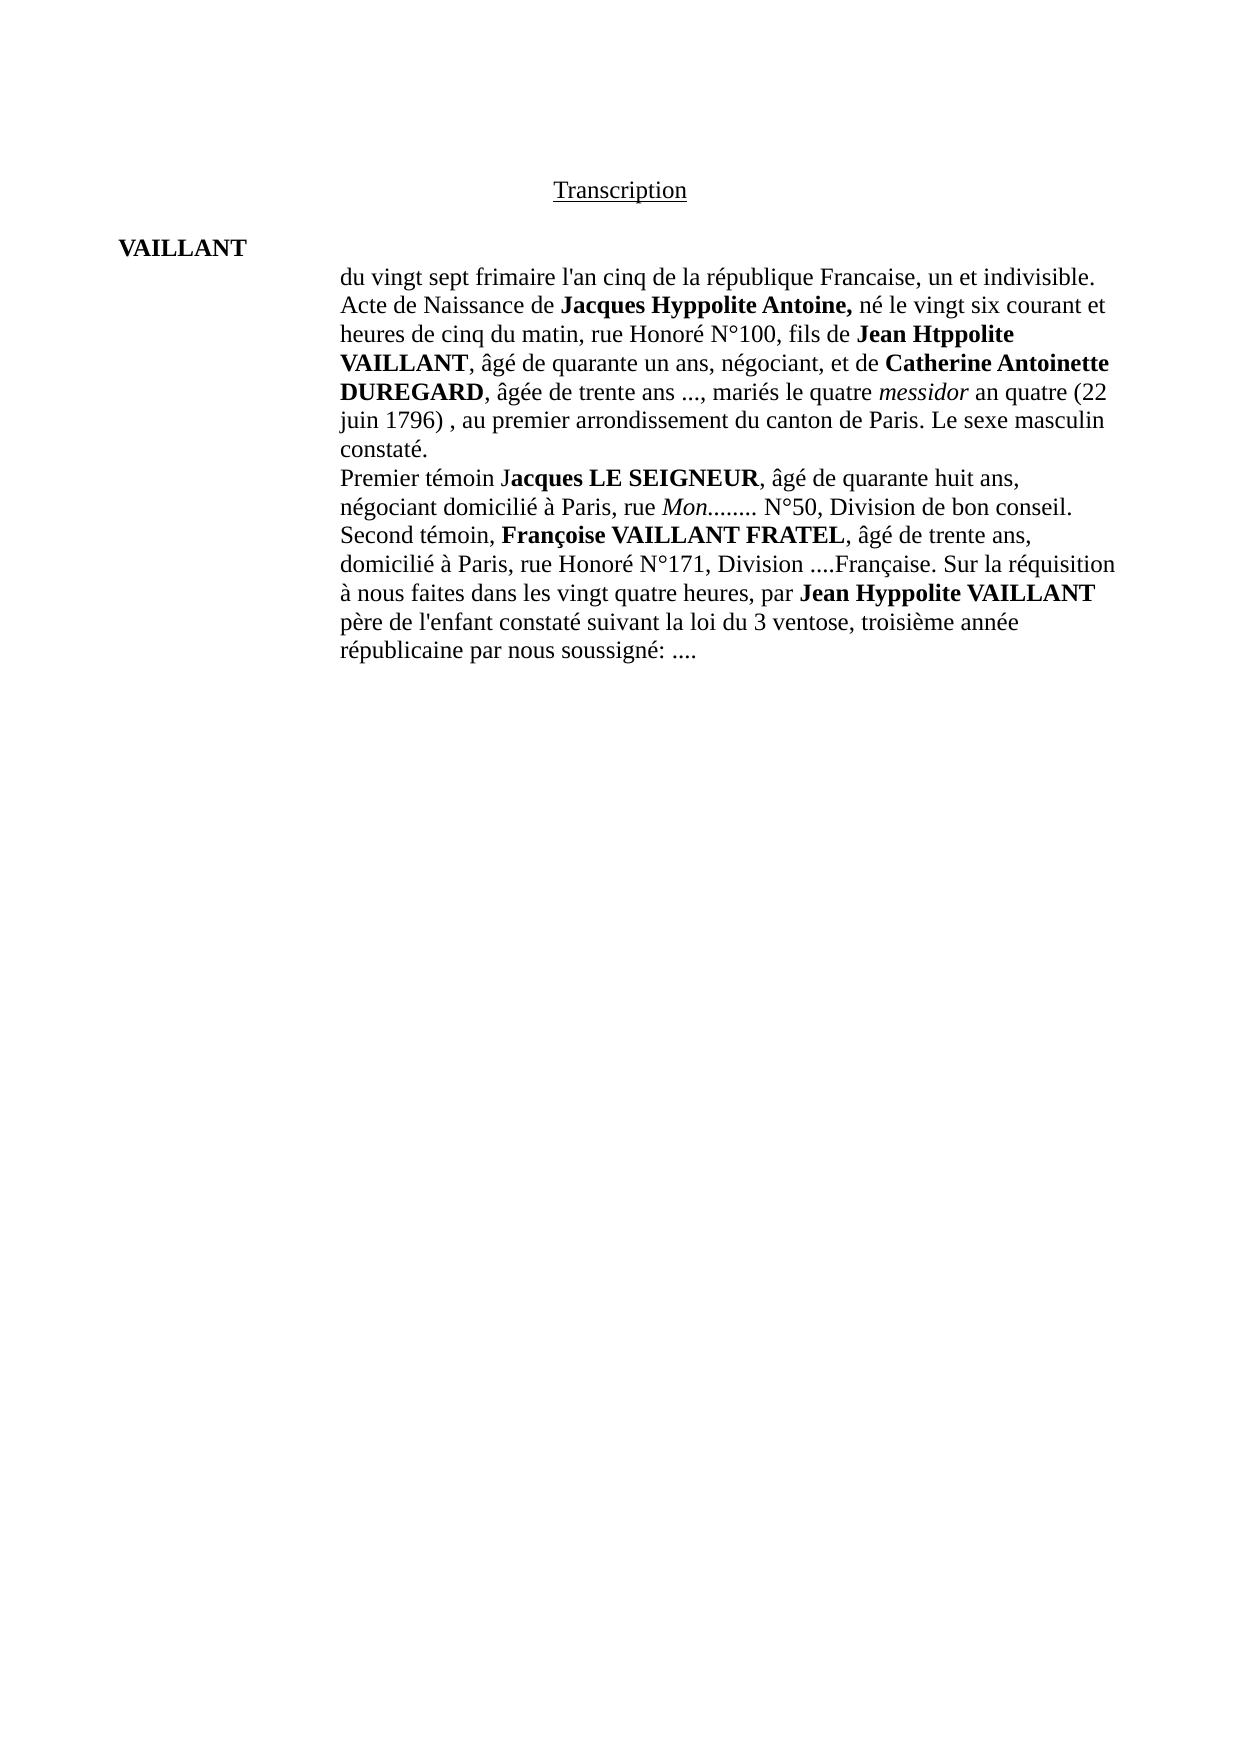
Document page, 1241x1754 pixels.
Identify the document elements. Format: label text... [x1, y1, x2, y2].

text VAILLANT [118, 233, 1122, 262]
text Premier témoin Jacques LE SEIGNEUR, âgé de quarante huit ans, négociant domicilié à Paris, rue Mon........ N°50, Division de bon conseil. Second témoin, Françoise VAILLANT FRATEL, âgé de trente ans, domicilié à Paris, rue Honoré N°171, Division ....Française. Sur la réquisition à nous faites dans les vingt quatre heures, par Jean Hyppolite VAILLANT père de l'enfant constaté suivant la loi du 3 ventose, troisième année républicaine par nous soussigné: .... [340, 463, 1122, 664]
text Acte de Naissance de Jacques Hyppolite Antoine, né le vingt six courant et heures de cinq du matin, rue Honoré N°100, fils de Jean Htppolite VAILLANT, âgé de quarante un ans, négociant, et de Catherine Antoinette DUREGARD, âgée de trente ans ..., mariés le quatre messidor an quatre (22 juin 1796) , au premier arrondissement du canton de Paris. Le sexe masculin constaté. [340, 291, 1122, 463]
text Transcription [118, 176, 1122, 204]
text du vingt sept frimaire l'an cinq de la république Francaise, un et indivisible. [340, 262, 1122, 291]
